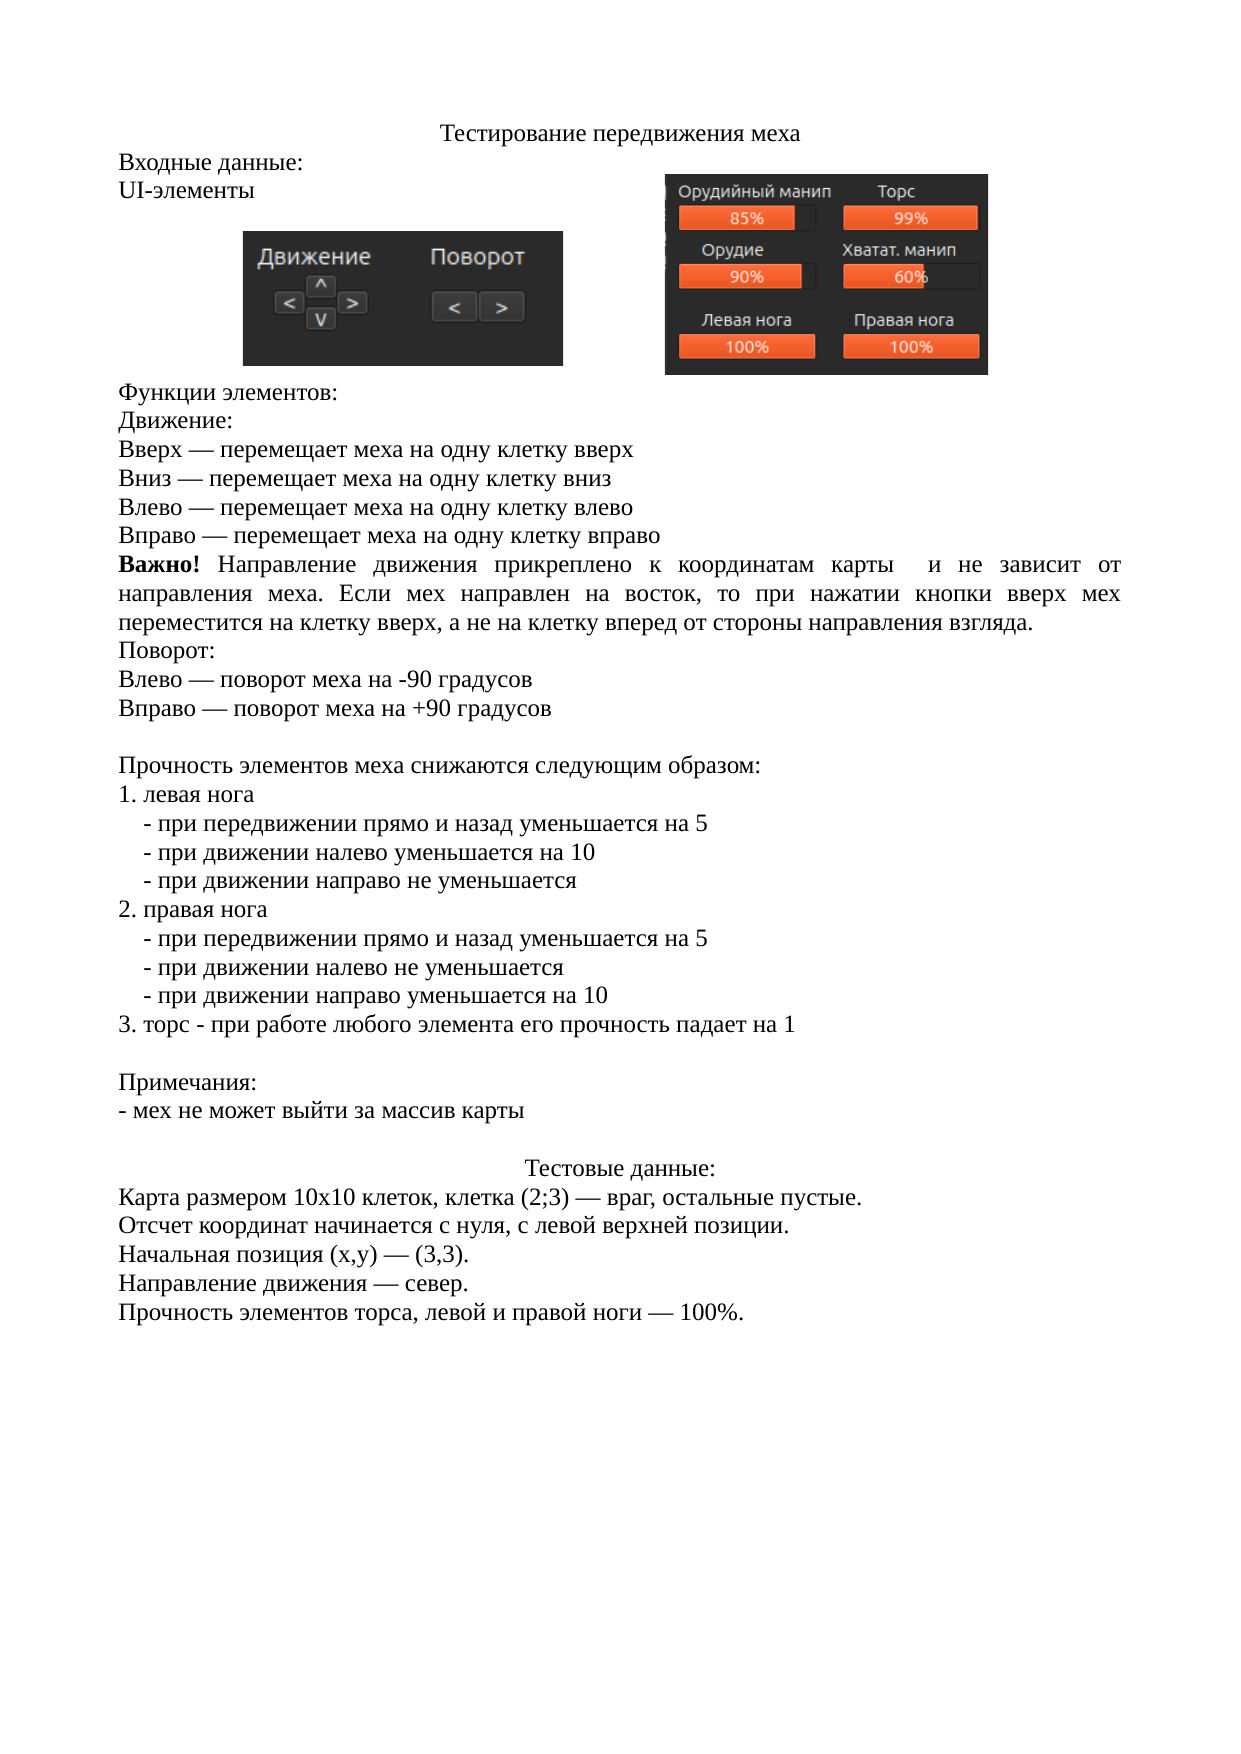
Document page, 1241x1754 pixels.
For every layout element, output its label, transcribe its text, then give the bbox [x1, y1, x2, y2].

text Отсчет координат начинается с нуля, с левой верхней позиции. [118, 1211, 1122, 1239]
text Вниз — перемещает меха на одну клетку вниз [118, 463, 1122, 492]
text UI-элементы [118, 176, 664, 204]
text Влево — поворот меха на -90 градусов [118, 664, 1122, 693]
text Вправо — поворот меха на +90 градусов [118, 693, 1122, 722]
text Вправо — перемещает меха на одну клетку вправо [118, 521, 1122, 549]
text Начальная позиция (x,y) — (3,3). [118, 1239, 1122, 1268]
text Направление движения — север. [118, 1268, 1122, 1297]
text [989, 176, 1122, 204]
text Карта размером 10х10 клеток, клетка (2;3) — враг, остальные пустые. [118, 1182, 1122, 1211]
text Вверх — перемещает меха на одну клетку вверх [118, 434, 1122, 463]
text Прочность элементов меха снижаются следующим образом: [118, 751, 1122, 779]
text Тестирование передвижения меха [118, 118, 1122, 147]
text Входные данные: [118, 147, 1122, 176]
picture [664, 174, 989, 375]
text - мех не может выйти за массив карты [118, 1096, 1122, 1124]
text Движение: [118, 406, 1122, 434]
text Прочность элементов торса, левой и правой ноги — 100%. [118, 1297, 1122, 1326]
picture [242, 231, 564, 366]
text Поворот: [118, 636, 1122, 664]
text Функции элементов: [118, 377, 1122, 406]
text Влево — перемещает меха на одну клетку влево [118, 492, 1122, 521]
text Тестовые данные: [118, 1153, 1122, 1182]
text 1. левая нога - при передвижении прямо и назад уменьшается на 5 - при движении налево уменьшается на 10 - при движении направо не уменьшается 2. правая нога - при передвижении прямо и назад уменьшается на 5 - при движении налево не уменьшается - при движении направо уменьшается на 10 3. торс - при работе любого элемента его прочность падает на 1 [118, 779, 1122, 1038]
text Примечания: [118, 1067, 1122, 1096]
text Важно! Направление движения прикреплено к координатам карты и не зависит от направления меха. Если мех направлен на восток, то при нажатии кнопки вверх мех переместится на клетку вверх, а не на клетку вперед от стороны направления взгляда. [118, 549, 1122, 636]
